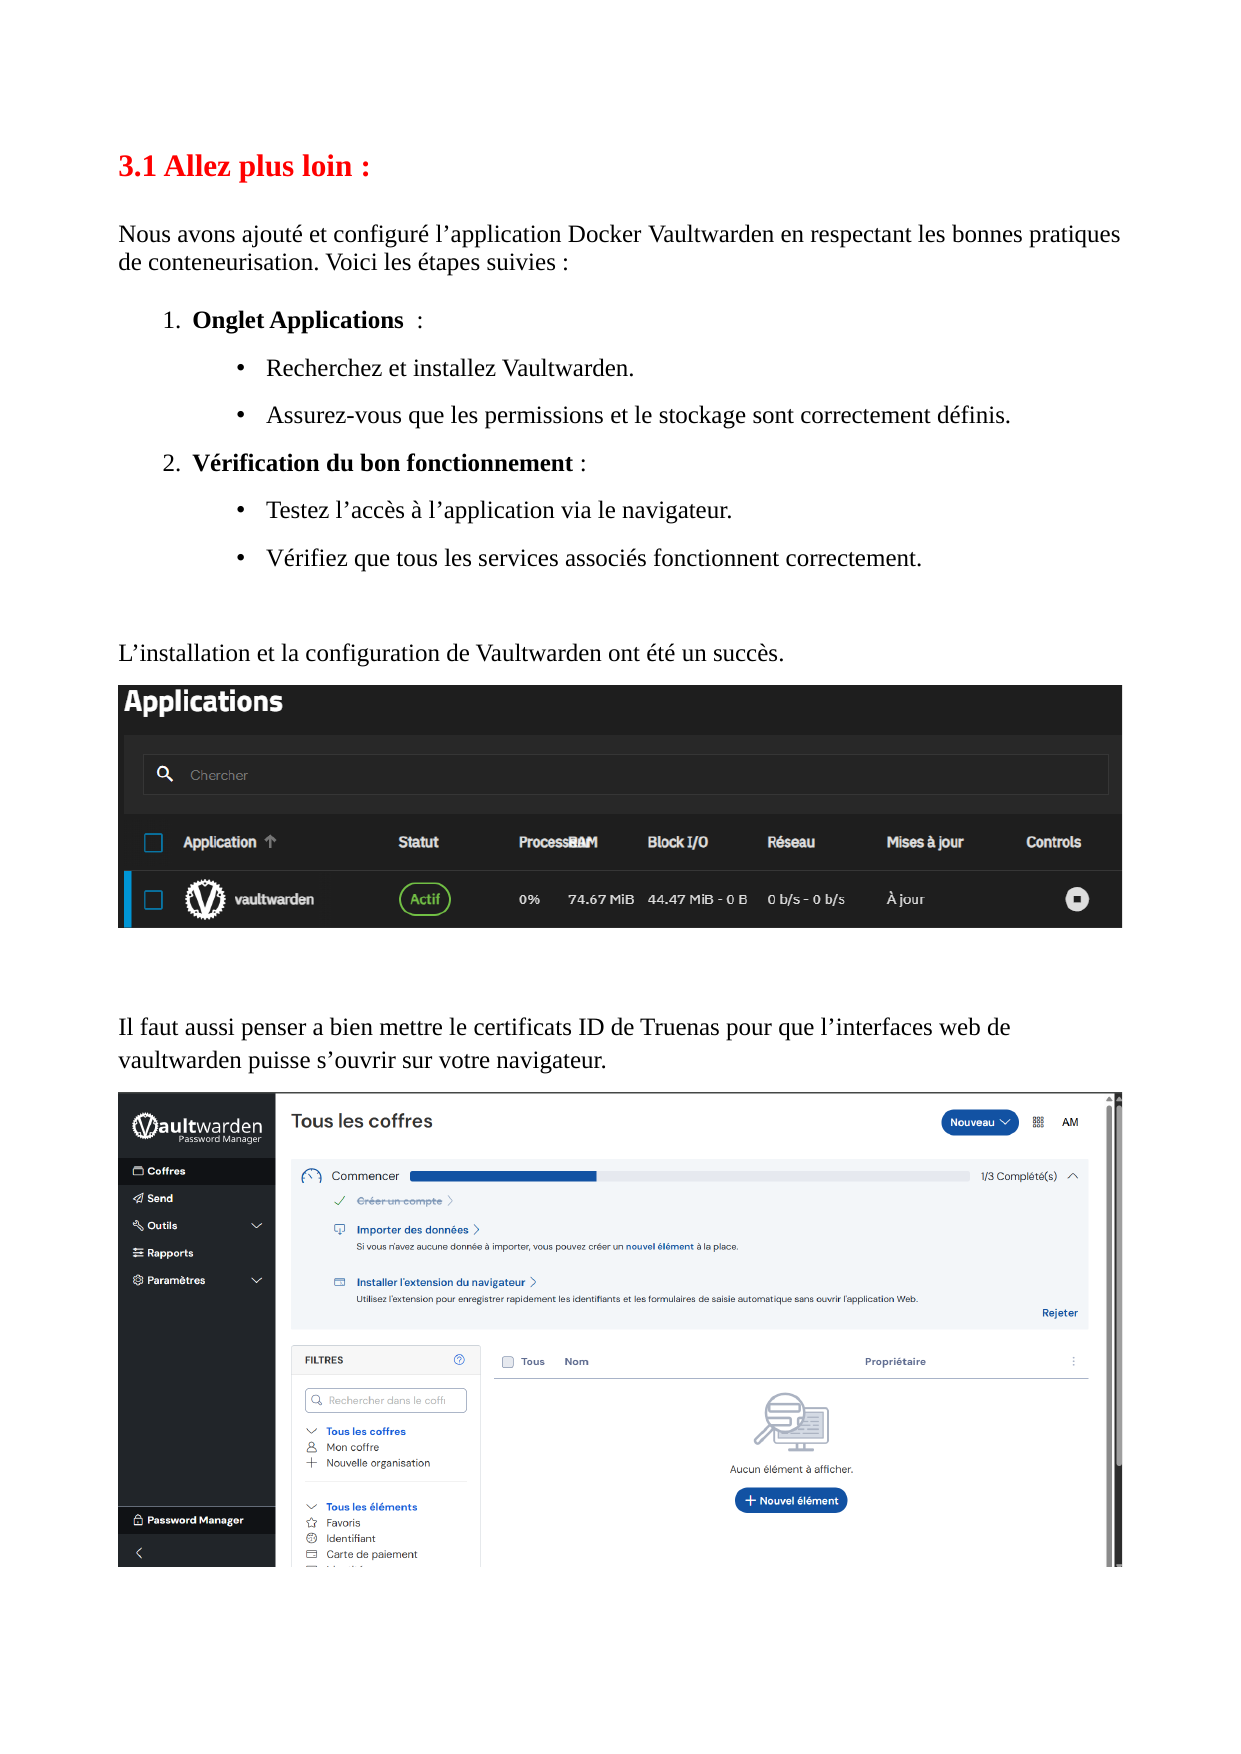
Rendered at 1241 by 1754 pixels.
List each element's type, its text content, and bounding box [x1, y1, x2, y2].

list Vérifiez que tous les services associés fonctionnent correctement. [236, 543, 1122, 572]
picture [118, 685, 1123, 928]
list Assurez-vous que les permissions et le stockage sont correctement définis. [236, 400, 1122, 429]
text L’installation et la configuration de Vaultwarden ont été un succès. [118, 638, 1122, 667]
text Il faut aussi penser a bien mettre le certificats ID de Truenas pour que l’interfaces web de vaultwarden puisse s’ouvrir sur votre navigateur. [118, 1012, 1122, 1074]
list Vérification du bon fonctionnement : [162, 448, 1122, 477]
picture [118, 1092, 1123, 1567]
text 3.1 Allez plus loin : Nous avons ajouté et configuré l’application Docker Vaultwarden en respectant les bonnes pratiques de conteneurisation. Voici les étapes suivies : [118, 147, 1122, 276]
list Onglet Applications : [162, 305, 1122, 334]
list Recherchez et installez Vaultwarden. [236, 353, 1122, 381]
list Testez l’accès à l’application via le navigateur. [236, 495, 1122, 524]
